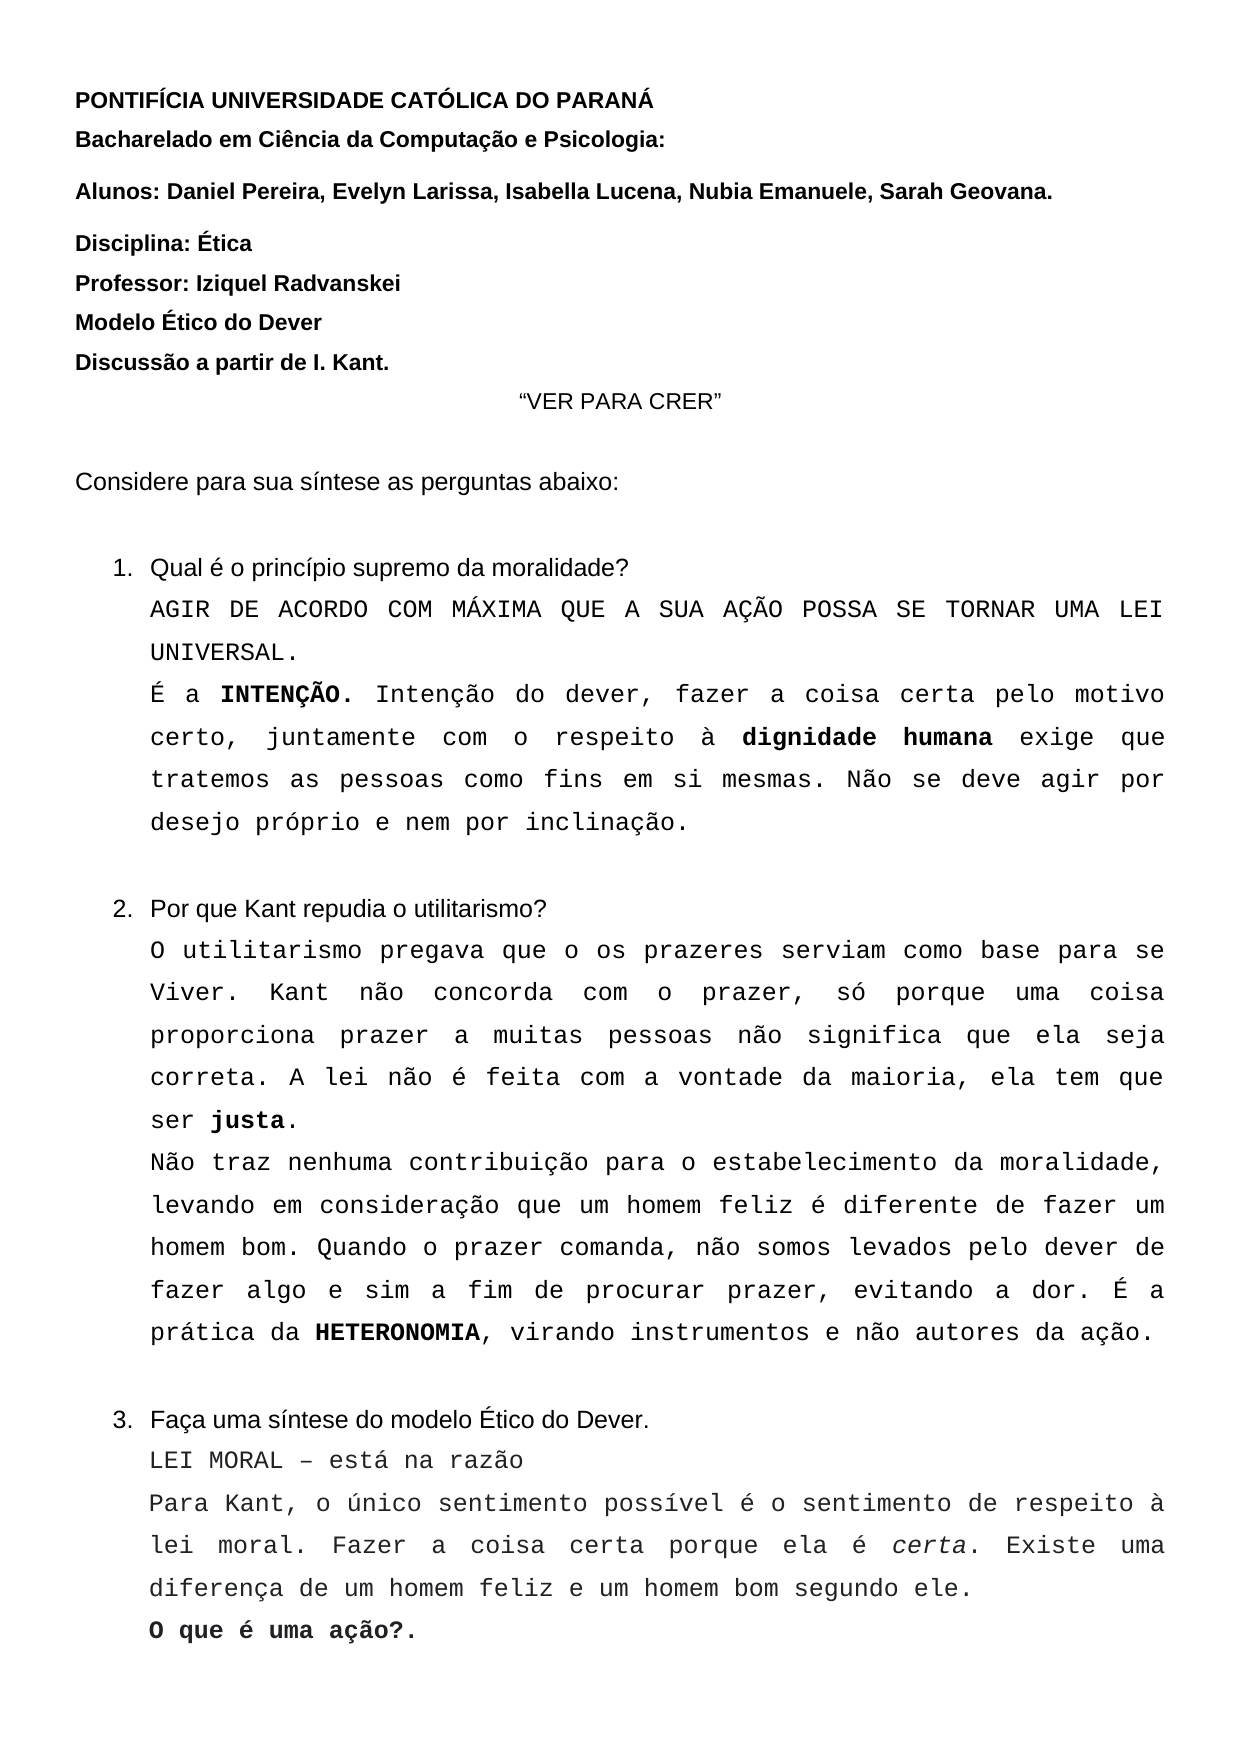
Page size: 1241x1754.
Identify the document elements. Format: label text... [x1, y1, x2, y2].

text É a INTENÇÃO. Intenção do dever, fazer a coisa certa pelo motivo certo, juntamente com o respeito à dignidade humana exige que tratemos as pessoas como fins em si mesmas. Não se deve agir por desejo próprio e nem por inclinação. [150, 682, 1165, 837]
text Considere para sua síntese as perguntas abaixo: [75, 467, 1165, 496]
text Professor: Iziquel Radvanskei [75, 270, 1165, 296]
text AGIR DE ACORDO COM MÁXIMA QUE A SUA AÇÃO POSSA SE TORNAR UMA LEI UNIVERSAL. [150, 597, 1165, 667]
text Para Kant, o único sentimento possível é o sentimento de respeito à lei moral. Fazer a coisa certa porque ela é certa. Existe uma diferença de um homem feliz e um homem bom segundo ele. [149, 1490, 1165, 1604]
list Qual é o princípio supremo da moralidade? [112, 553, 1165, 582]
list Por que Kant repudia o utilitarismo? [112, 894, 1165, 923]
text “VER PARA CRER” [75, 388, 1165, 414]
list Faça uma síntese do modelo Ético do Dever. [112, 1405, 1165, 1433]
text O que é uma ação?. [149, 1618, 1165, 1646]
text PONTIFÍCIA UNIVERSIDADE CATÓLICA DO PARANÁ [75, 87, 1165, 114]
text Disciplina: Ética [75, 230, 1165, 257]
text LEI MORAL – está na razão [149, 1448, 1165, 1476]
text Bacharelado em Ciência da Computação e Psicologia: [75, 126, 1165, 153]
text Modelo Ético do Dever [75, 309, 1165, 336]
text Alunos: Daniel Pereira, Evelyn Larissa, Isabella Lucena, Nubia Emanuele, Sarah Geovana. [75, 178, 1165, 205]
text O utilitarismo pregava que o os prazeres serviam como base para se Viver. Kant não concorda com o prazer, só porque uma coisa proporciona prazer a muitas pessoas não significa que ela seja correta. A lei não é feita com a vontade da maioria, ela tem que ser justa. [150, 937, 1165, 1136]
text Não traz nenhuma contribuição para o estabelecimento da moralidade, levando em consideração que um homem feliz é diferente de fazer um homem bom. Quando o prazer comanda, não somos levados pelo dever de fazer algo e sim a fim de procurar prazer, evitando a dor. É a prática da HETERONOMIA, virando instrumentos e não autores da ação. [150, 1150, 1165, 1348]
text Discussão a partir de I. Kant. [75, 349, 1165, 375]
